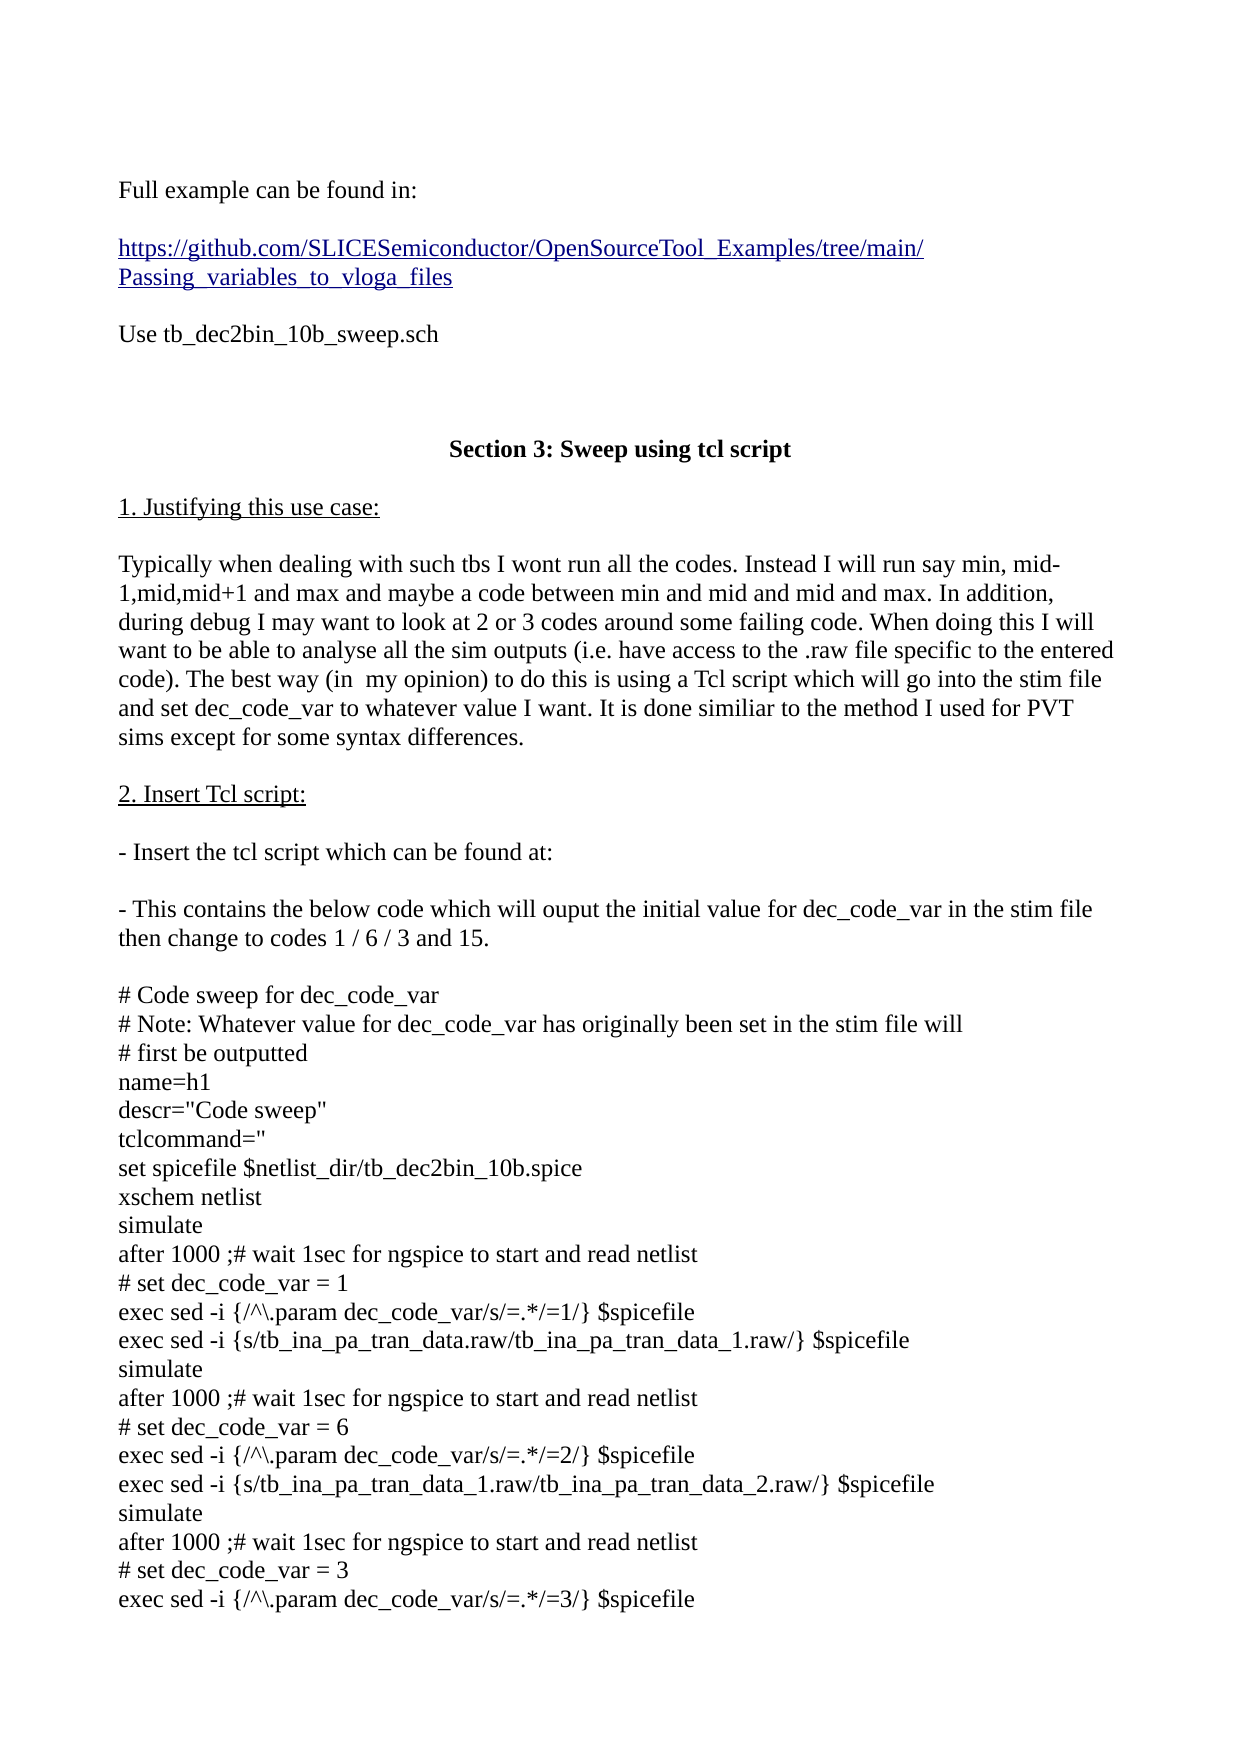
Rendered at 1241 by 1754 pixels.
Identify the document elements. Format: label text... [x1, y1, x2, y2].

text Section 3: Sweep using tcl script [118, 434, 1122, 463]
text exec sed -i {s/tb_ina_pa_tran_data_1.raw/tb_ina_pa_tran_data_2.raw/} $spicefile [118, 1469, 1122, 1498]
text exec sed -i {s/tb_ina_pa_tran_data.raw/tb_ina_pa_tran_data_1.raw/} $spicefile [118, 1326, 1122, 1354]
text Use tb_dec2bin_10b_sweep.sch [118, 319, 1122, 348]
text after 1000 ;# wait 1sec for ngspice to start and read netlist [118, 1239, 1122, 1268]
text - This contains the below code which will ouput the initial value for dec_code_var in the stim file then change to codes 1 / 6 / 3 and 15. [118, 894, 1122, 952]
text simulate [118, 1354, 1122, 1383]
text # Code sweep for dec_code_var [118, 981, 1122, 1009]
text set spicefile $netlist_dir/tb_dec2bin_10b.spice [118, 1153, 1122, 1182]
text 1. Justifying this use case: [118, 492, 1122, 521]
text name=h1 [118, 1067, 1122, 1096]
text simulate [118, 1498, 1122, 1527]
text # set dec_code_var = 1 [118, 1268, 1122, 1297]
text 2. Insert Tcl script: [118, 779, 1122, 808]
text exec sed -i {/^\.param dec_code_var/s/=.*/=1/} $spicefile [118, 1297, 1122, 1326]
text xschem netlist [118, 1182, 1122, 1211]
text # first be outputted [118, 1038, 1122, 1067]
text descr="Code sweep" [118, 1096, 1122, 1124]
text exec sed -i {/^\.param dec_code_var/s/=.*/=3/} $spicefile [118, 1584, 1122, 1613]
text Full example can be found in: [118, 176, 1122, 204]
text # Note: Whatever value for dec_code_var has originally been set in the stim file will [118, 1009, 1122, 1038]
text exec sed -i {/^\.param dec_code_var/s/=.*/=2/} $spicefile [118, 1441, 1122, 1469]
text # set dec_code_var = 3 [118, 1556, 1122, 1584]
text after 1000 ;# wait 1sec for ngspice to start and read netlist [118, 1527, 1122, 1556]
text - Insert the tcl script which can be found at: [118, 837, 1122, 866]
text after 1000 ;# wait 1sec for ngspice to start and read netlist [118, 1383, 1122, 1412]
text https://github.com/SLICESemiconductor/OpenSourceTool_Examples/tree/main/Passing_variables_to_vloga_files [118, 233, 1122, 291]
text Typically when dealing with such tbs I wont run all the codes. Instead I will run say min, mid-1,mid,mid+1 and max and maybe a code between min and mid and mid and max. In addition, during debug I may want to look at 2 or 3 codes around some failing code. When doing this I will want to be able to analyse all the sim outputs (i.e. have access to the .raw file specific to the entered code). The best way (in my opinion) to do this is using a Tcl script which will go into the stim file and set dec_code_var to whatever value I want. It is done similiar to the method I used for PVT sims except for some syntax differences. [118, 549, 1122, 751]
text tclcommand=" [118, 1124, 1122, 1153]
text simulate [118, 1211, 1122, 1239]
text # set dec_code_var = 6 [118, 1412, 1122, 1441]
